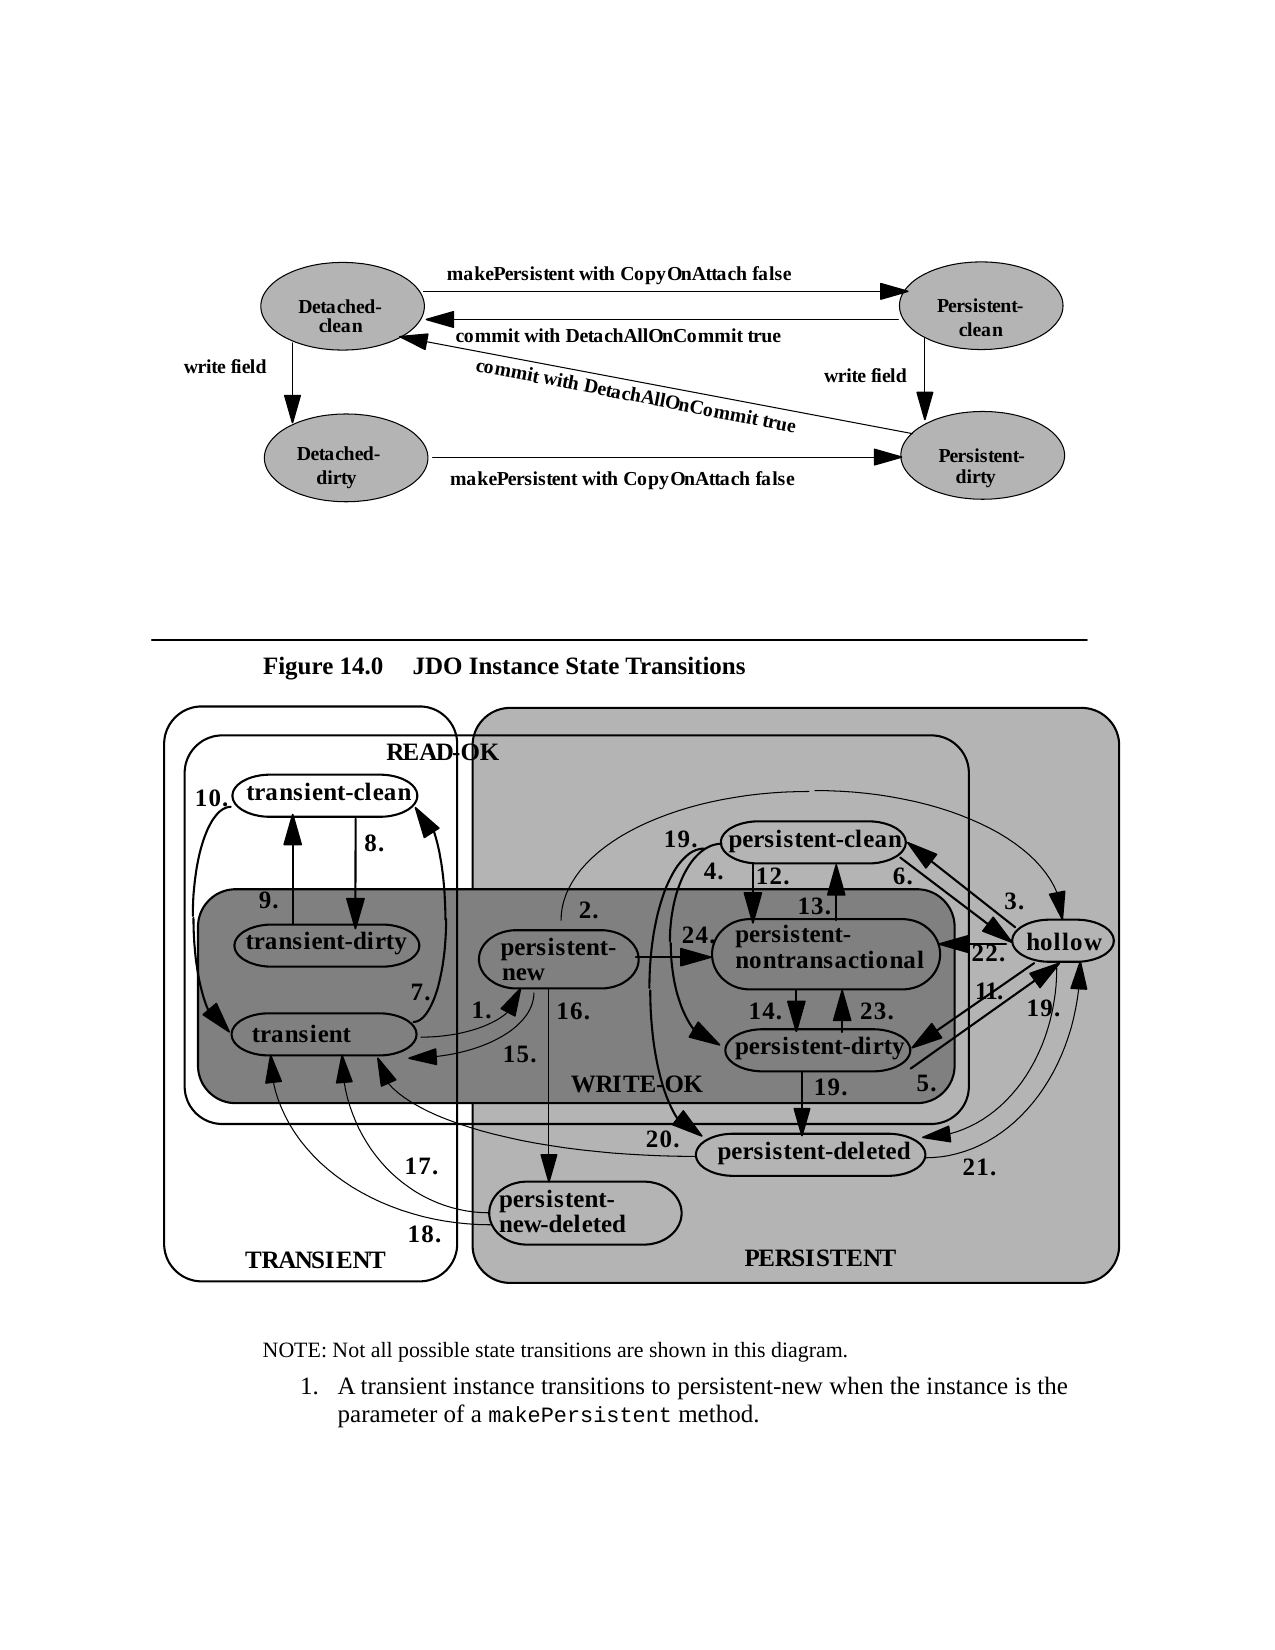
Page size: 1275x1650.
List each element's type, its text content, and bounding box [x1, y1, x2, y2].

text 1. A transient instance transitions to persistent-new when the instance is the parameter of a makePersistent method. [300, 1370, 1125, 1429]
text NOTE: Not all possible state transitions are shown in this diagram. [262, 1336, 1125, 1362]
text Figure 14.0 JDO Instance State Transitions [262, 651, 1125, 679]
